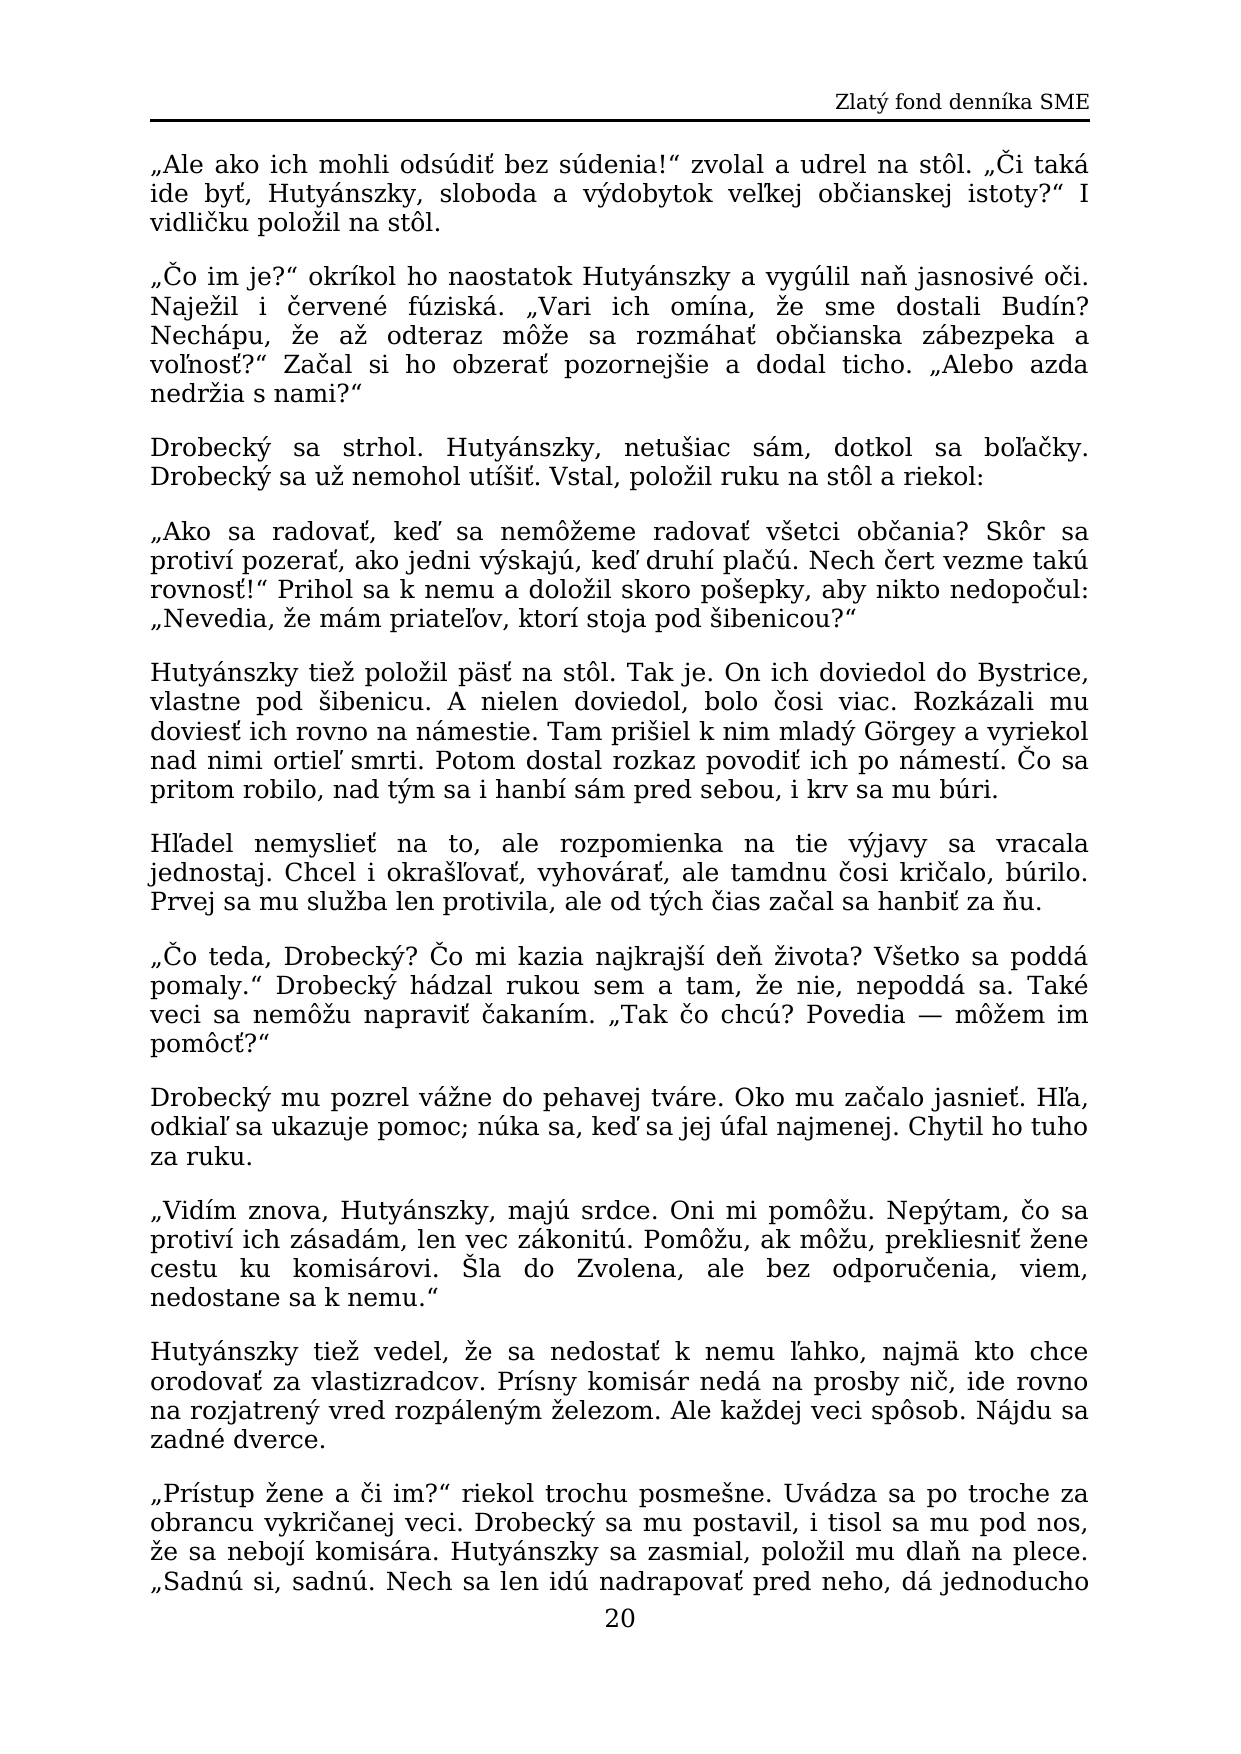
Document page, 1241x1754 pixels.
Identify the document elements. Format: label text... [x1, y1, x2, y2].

text „Ako sa radovať, keď sa nemôžeme radovať všetci občania? Skôr sa protiví pozerať, ako jedni výskajú, keď druhí plačú. Nech čert vezme takú rovnosť!“ Prihol sa k nemu a doložil skoro pošepky, aby nikto nedopočul: „Nevedia, že mám priateľov, ktorí stoja pod šibenicou?“ [150, 517, 1090, 633]
text Hutyánszky tiež vedel, že sa nedostať k nemu ľahko, najmä kto chce orodovať za vlastizradcov. Prísny komisár nedá na prosby nič, ide rovno na rozjatrený vred rozpáleným železom. Ale každej veci spôsob. Nájdu sa zadné dverce. [150, 1337, 1090, 1454]
text Drobecký sa strhol. Hutyánszky, netušiac sám, dotkol sa boľačky. Drobecký sa už nemohol utíšiť. Vstal, položil ruku na stôl a riekol: [150, 433, 1090, 492]
text Hutyánszky tiež položil päsť na stôl. Tak je. On ich doviedol do Bystrice, vlastne pod šibenicu. A nielen doviedol, bolo čosi viac. Rozkázali mu doviesť ich rovno na námestie. Tam prišiel k nim mladý Görgey a vyriekol nad nimi ortieľ smrti. Potom dostal rozkaz povodiť ich po námestí. Čo sa pritom robilo, nad tým sa i hanbí sám pred sebou, i krv sa mu búri. [150, 658, 1090, 804]
text „Prístup žene a či im?“ riekol trochu posmešne. Uvádza sa po troche za obrancu vykričanej veci. Drobecký sa mu postavil, i tisol sa mu pod nos, že sa nebojí komisára. Hutyánszky sa zasmial, položil mu dlaň na plece. „Sadnú si, sadnú. Nech sa len idú nadrapovať pred neho, dá jednoducho [150, 1479, 1090, 1596]
text „Vidím znova, Hutyánszky, majú srdce. Oni mi pomôžu. Nepýtam, čo sa protiví ich zásadám, len vec zákonitú. Pomôžu, ak môžu, prekliesniť žene cestu ku komisárovi. Šla do Zvolena, ale bez odporučenia, viem, nedostane sa k nemu.“ [150, 1196, 1090, 1312]
text Hľadel nemyslieť na to, ale rozpomienka na tie výjavy sa vracala jednostaj. Chcel i okrašľovať, vyhovárať, ale tamdnu čosi kričalo, búrilo. Prvej sa mu služba len protivila, ale od tých čias začal sa hanbiť za ňu. [150, 829, 1090, 917]
text „Ale ako ich mohli odsúdiť bez súdenia!“ zvolal a udrel na stôl. „Či taká ide byť, Hutyánszky, sloboda a výdobytok veľkej občianskej istoty?“ I vidličku položil na stôl. [150, 150, 1090, 237]
text „Čo teda, Drobecký? Čo mi kazia najkrajší deň života? Všetko sa poddá pomaly.“ Drobecký hádzal rukou sem a tam, že nie, nepoddá sa. Také veci sa nemôžu napraviť čakaním. „Tak čo chcú? Povedia — môžem im pomôcť?“ [150, 942, 1090, 1058]
text „Čo im je?“ okríkol ho naostatok Hutyánszky a vygúlil naň jasnosivé oči. Naježil i červené fúziská. „Vari ich omína, že sme dostali Budín? Nechápu, že až odteraz môže sa rozmáhať občianska zábezpeka a voľnosť?“ Začal si ho obzerať pozornejšie a dodal ticho. „Alebo azda nedržia s nami?“ [150, 262, 1090, 408]
text Drobecký mu pozrel vážne do pehavej tváre. Oko mu začalo jasnieť. Hľa, odkiaľ sa ukazuje pomoc; núka sa, keď sa jej úfal najmenej. Chytil ho tuho za ruku. [150, 1083, 1090, 1171]
